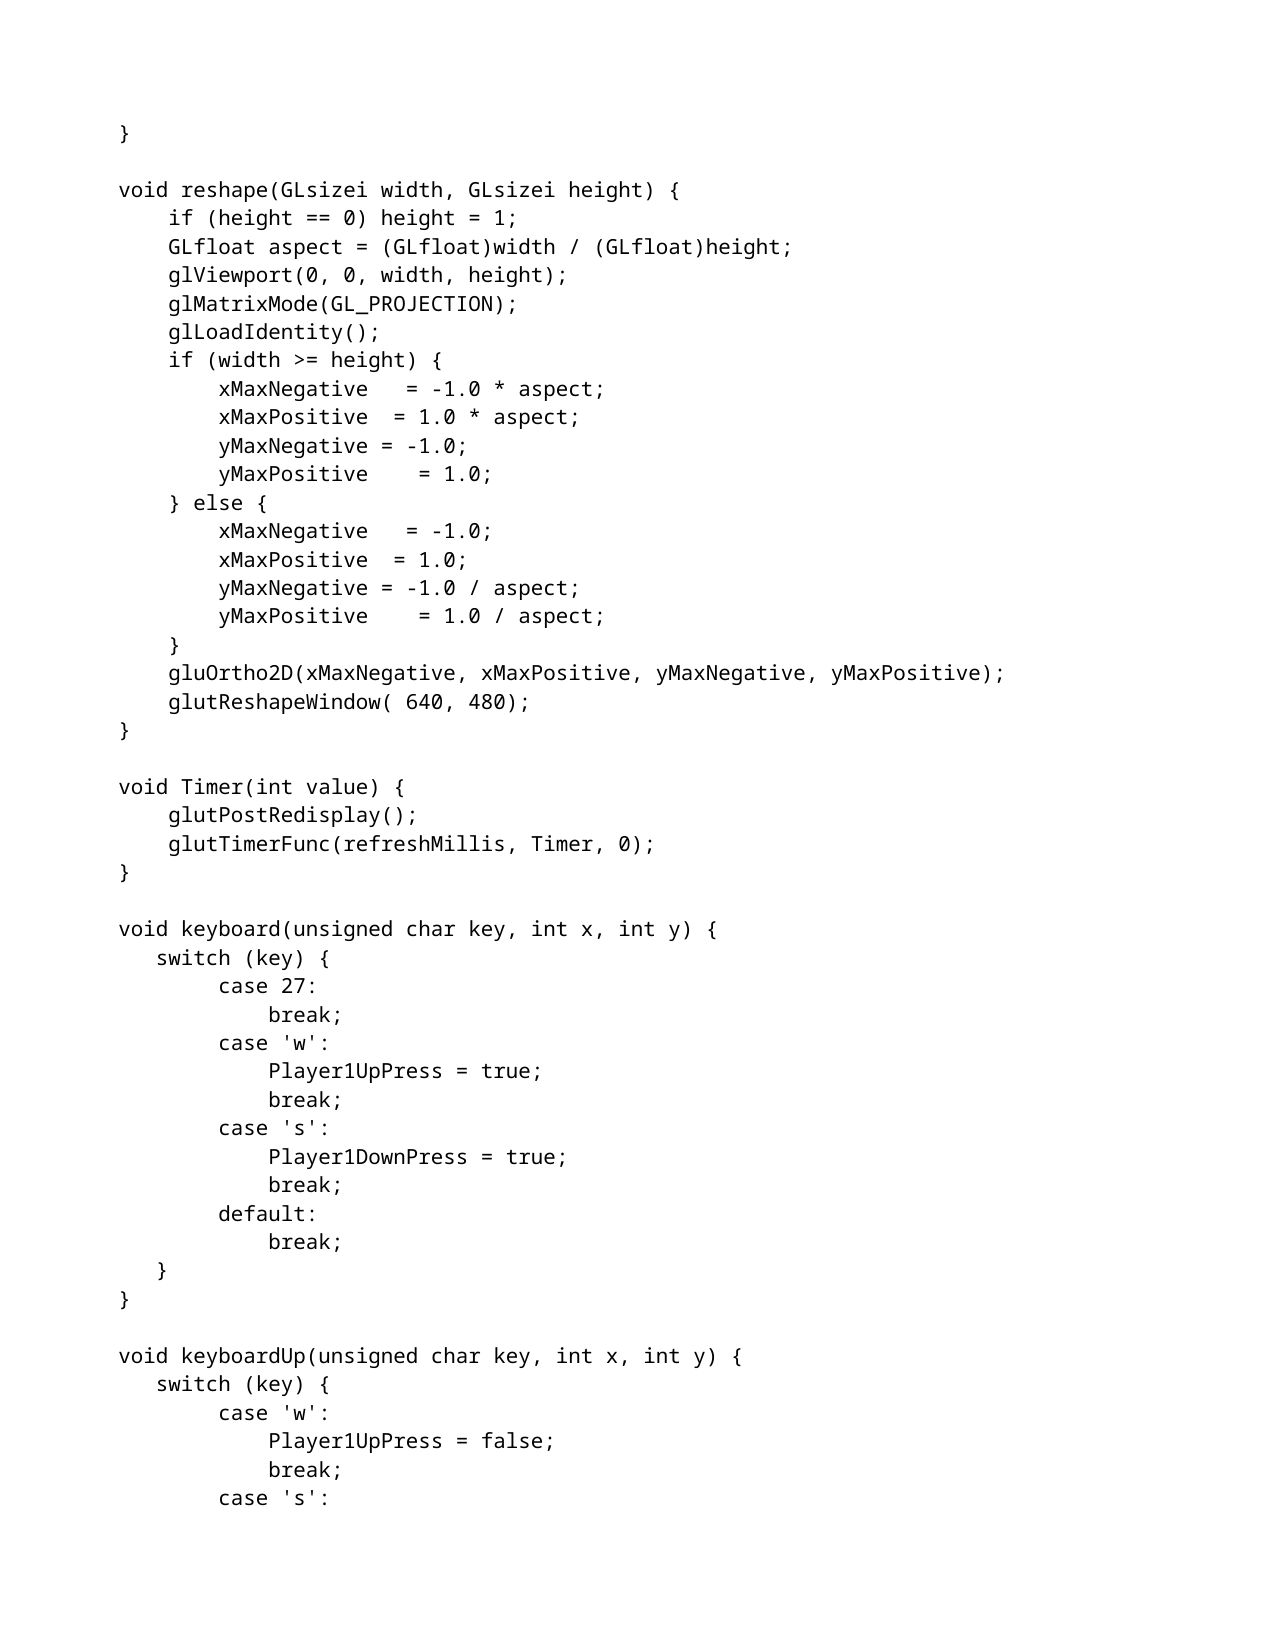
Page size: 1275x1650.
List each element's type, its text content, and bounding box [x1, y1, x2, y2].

text xMaxNegative = -1.0 * aspect; [118, 374, 1157, 402]
text Player1UpPress = false; [118, 1426, 1157, 1455]
text if (width >= height) { [118, 346, 1157, 374]
text yMaxPositive = 1.0; [118, 459, 1157, 488]
text void keyboardUp(unsigned char key, int x, int y) { [118, 1341, 1157, 1369]
text } else { [118, 488, 1157, 516]
text case 'w': [118, 1398, 1157, 1426]
text break; [118, 1455, 1157, 1483]
text switch (key) { [118, 943, 1157, 971]
text break; [118, 1170, 1157, 1199]
text default: [118, 1199, 1157, 1227]
text } [118, 118, 1157, 147]
text glutReshapeWindow( 640, 480); [118, 687, 1157, 715]
text yMaxNegative = -1.0; [118, 431, 1157, 459]
text case 's': [118, 1113, 1157, 1142]
text switch (key) { [118, 1369, 1157, 1398]
text glutPostRedisplay(); [118, 801, 1157, 829]
text yMaxNegative = -1.0 / aspect; [118, 573, 1157, 602]
text glLoadIdentity(); [118, 317, 1157, 346]
text xMaxNegative = -1.0; [118, 516, 1157, 545]
text gluOrtho2D(xMaxNegative, xMaxPositive, yMaxNegative, yMaxPositive); [118, 658, 1157, 687]
text if (height == 0) height = 1; [118, 203, 1157, 232]
text Player1DownPress = true; [118, 1142, 1157, 1170]
text yMaxPositive = 1.0 / aspect; [118, 602, 1157, 630]
text } [118, 857, 1157, 886]
text case 'w': [118, 1028, 1157, 1057]
text glMatrixMode(GL_PROJECTION); [118, 289, 1157, 317]
text break; [118, 1085, 1157, 1113]
text } [118, 1284, 1157, 1312]
text Player1UpPress = true; [118, 1057, 1157, 1085]
text glViewport(0, 0, width, height); [118, 260, 1157, 289]
text void reshape(GLsizei width, GLsizei height) { [118, 175, 1157, 203]
text break; [118, 1000, 1157, 1028]
text void Timer(int value) { [118, 772, 1157, 801]
text glutTimerFunc(refreshMillis, Timer, 0); [118, 829, 1157, 857]
text } [118, 1256, 1157, 1284]
text case 's': [118, 1483, 1157, 1512]
text case 27: [118, 971, 1157, 1000]
text xMaxPositive = 1.0; [118, 545, 1157, 573]
text GLfloat aspect = (GLfloat)width / (GLfloat)height; [118, 232, 1157, 260]
text } [118, 630, 1157, 658]
text } [118, 715, 1157, 744]
text xMaxPositive = 1.0 * aspect; [118, 402, 1157, 431]
text void keyboard(unsigned char key, int x, int y) { [118, 914, 1157, 943]
text break; [118, 1227, 1157, 1256]
